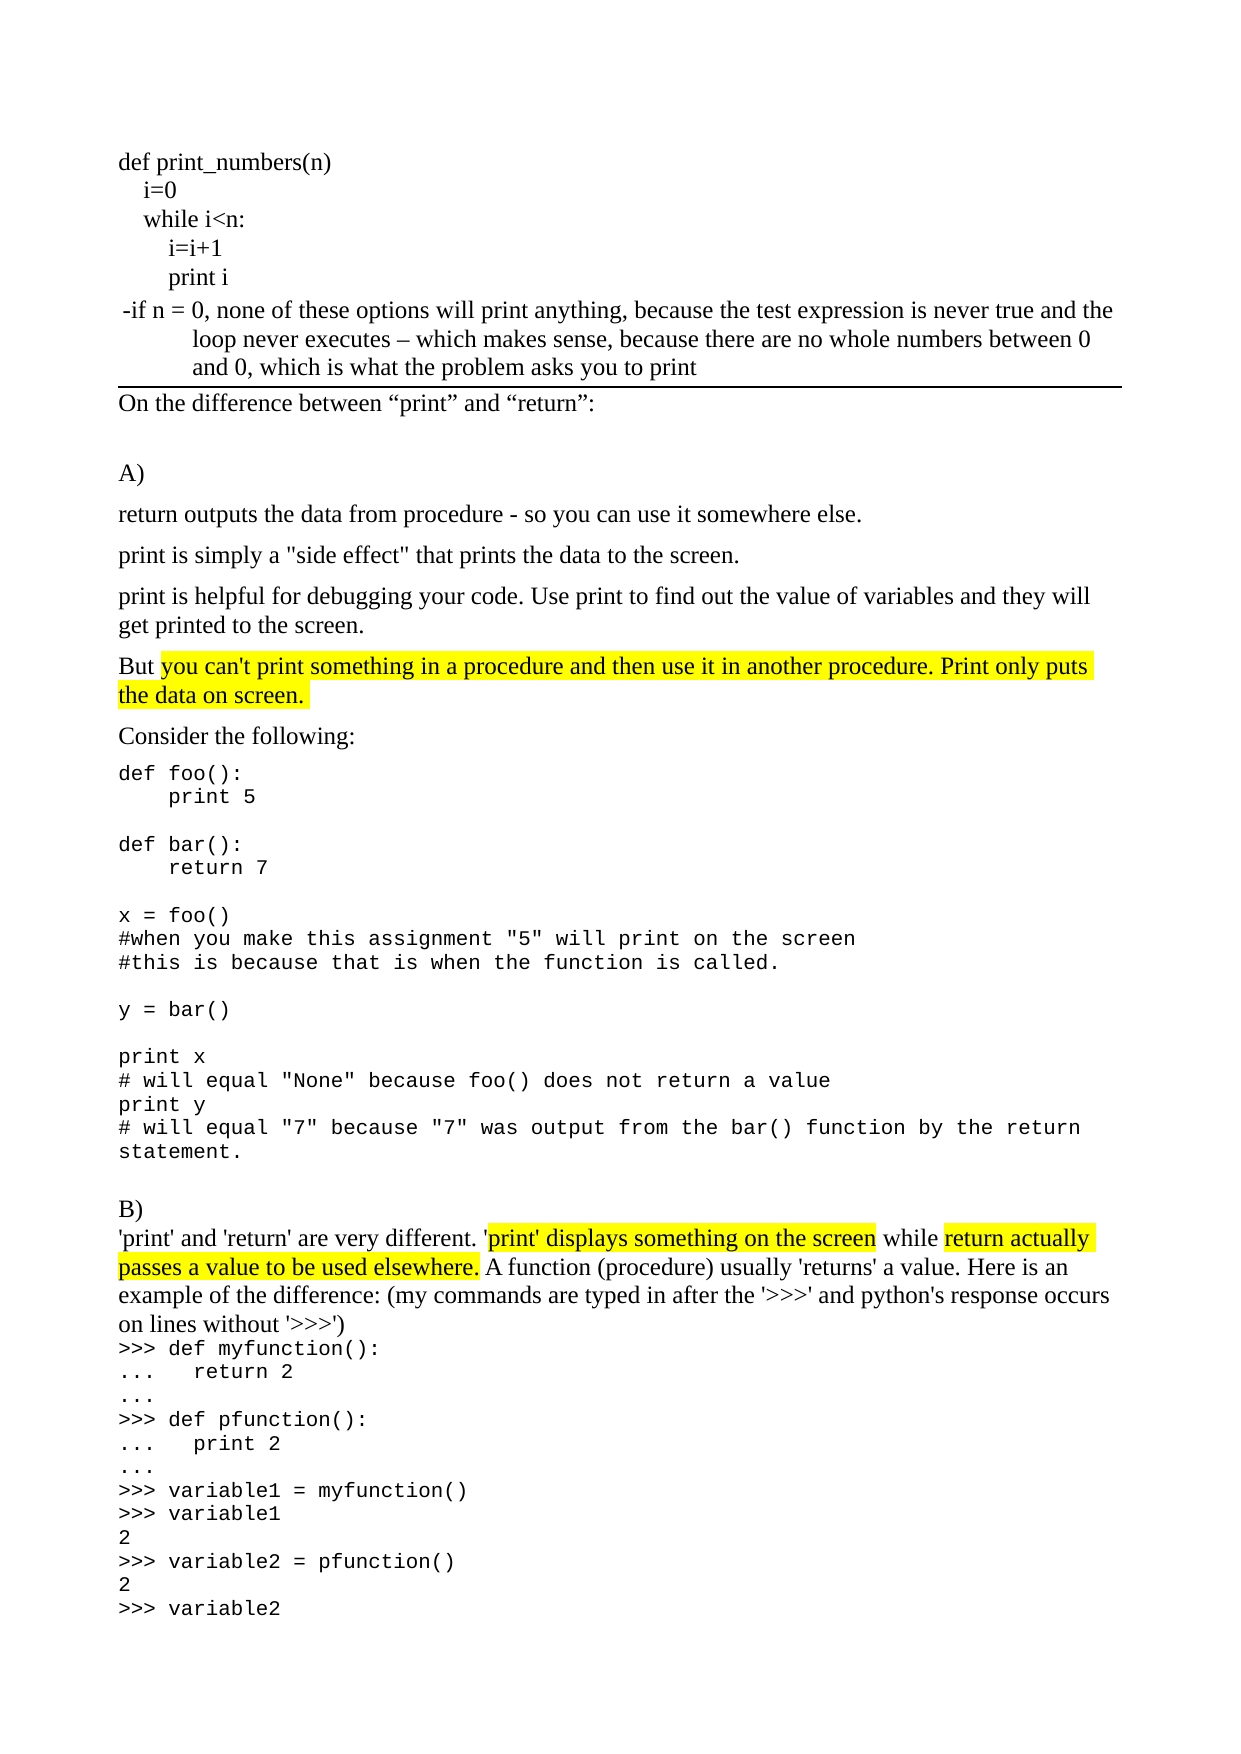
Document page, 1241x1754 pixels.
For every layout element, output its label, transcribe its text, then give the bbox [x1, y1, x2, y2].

text -if n = 0, none of these options will print anything, because the test expression is never true and the loop never executes – which makes sense, because there are no whole numbers between 0 and 0, which is what the problem asks you to print [118, 291, 1122, 386]
text But you can't print something in a procedure and then use it in another procedure. Print only puts the data on screen. [118, 651, 1122, 709]
text print x [118, 1046, 1122, 1070]
text return outputs the data from procedure - so you can use it somewhere else. [118, 499, 1122, 528]
text On the difference between “print” and “return”: [118, 388, 1122, 416]
text print is helpful for debugging your code. Use print to find out the value of variables and they will get printed to the screen. [118, 581, 1122, 639]
text #when you make this assignment "5" will print on the screen [118, 928, 1122, 952]
text ... return 2 [118, 1362, 1122, 1385]
text ... [118, 1385, 1122, 1409]
text i=0 [118, 176, 1122, 204]
text y = bar() [118, 999, 1122, 1023]
text print y [118, 1094, 1122, 1117]
text 'print' and 'return' are very different. 'print' displays something on the screen while return actually passes a value to be used elsewhere. A function (procedure) usually 'returns' a value. Here is an example of the difference: (my commands are typed in after the '>>>' and python's response occurs on lines without '>>>') [118, 1223, 1122, 1338]
text A) [118, 458, 1122, 486]
text print i [118, 262, 1122, 291]
text # will equal "7" because "7" was output from the bar() function by the return statement. [118, 1117, 1122, 1165]
text >>> def pfunction(): [118, 1409, 1122, 1432]
text 2 [118, 1574, 1122, 1598]
text print is simply a "side effect" that prints the data to the screen. [118, 540, 1122, 569]
text ... print 2 [118, 1432, 1122, 1456]
text return 7 [118, 857, 1122, 881]
text >>> variable1 [118, 1503, 1122, 1527]
text #this is because that is when the function is called. [118, 952, 1122, 976]
text print 5 [118, 786, 1122, 810]
text >>> variable2 [118, 1598, 1122, 1622]
text >>> variable1 = myfunction() [118, 1480, 1122, 1503]
text def print_numbers(n) [118, 147, 1122, 176]
text x = foo() [118, 904, 1122, 928]
text # will equal "None" because foo() does not return a value [118, 1070, 1122, 1094]
text Consider the following: [118, 721, 1122, 750]
text def foo(): [118, 763, 1122, 786]
text i=i+1 [118, 233, 1122, 262]
text def bar(): [118, 834, 1122, 857]
text B) [118, 1194, 1122, 1223]
text >>> def myfunction(): [118, 1338, 1122, 1362]
text ... [118, 1456, 1122, 1480]
text while i<n: [118, 204, 1122, 233]
text >>> variable2 = pfunction() [118, 1551, 1122, 1574]
text 2 [118, 1527, 1122, 1551]
